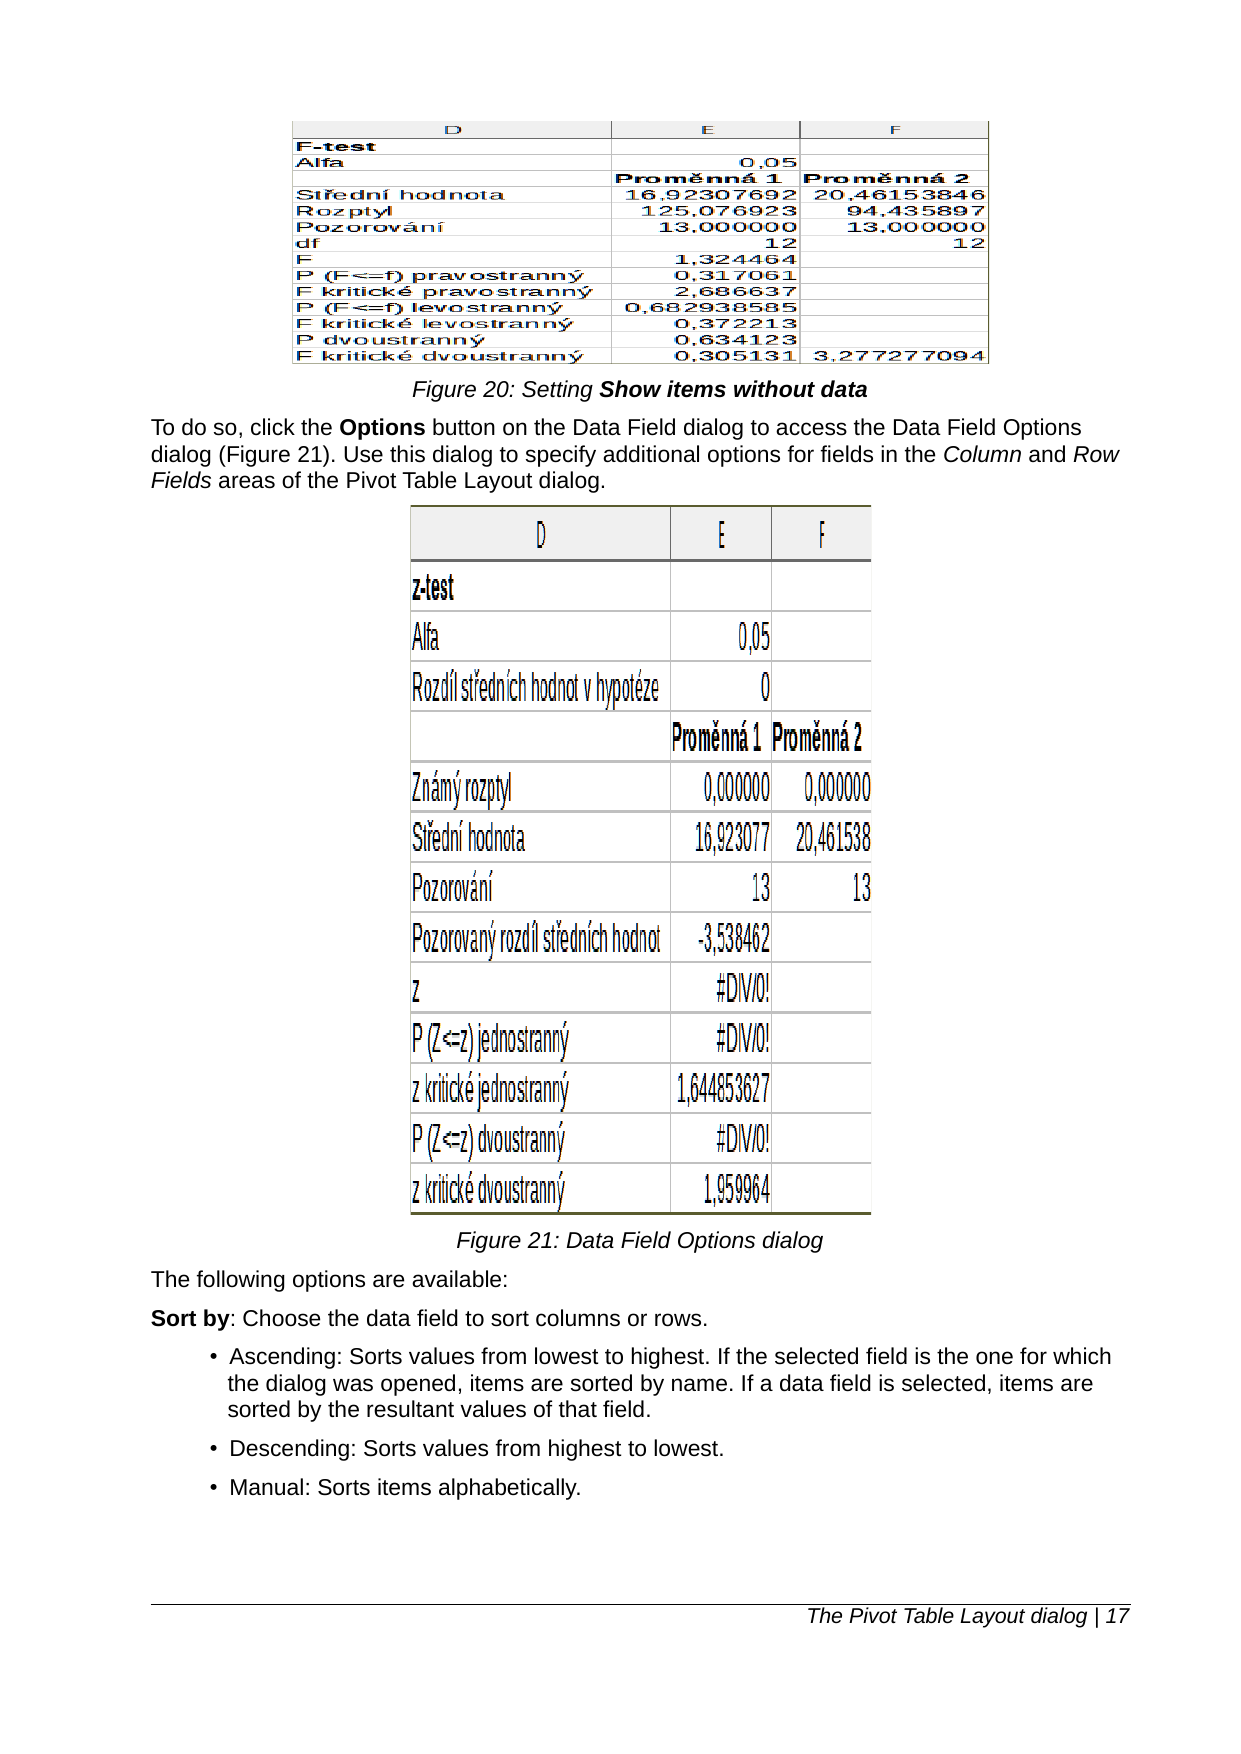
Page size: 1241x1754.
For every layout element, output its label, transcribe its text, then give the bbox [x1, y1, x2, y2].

picture [292, 121, 990, 364]
list Ascending: Sorts values from lowest to highest. If the selected field is the one for which the dialog was opened, items are sorted by name. If a data field is selected, items are sorted by the resultant values of that field. [209, 1343, 1131, 1422]
list Descending: Sorts values from highest to lowest. [209, 1435, 1131, 1461]
text Figure 20: Setting Show items without data [292, 376, 989, 402]
list Manual: Sorts items alphabetically. [209, 1474, 1131, 1500]
text The following options are available: [151, 1266, 1131, 1292]
list Sort by: Choose the data field to sort columns or rows. [151, 1304, 1131, 1331]
text Figure 21: Data Field Options dialog [410, 1227, 871, 1253]
text To do so, click the Options button on the Data Field dialog to access the Data Field Options dialog (Figure 21). Use this dialog to specify additional options for fields in the Column and Row Fields areas of the Pivot Table Layout dialog. [151, 414, 1131, 493]
picture [410, 505, 872, 1215]
